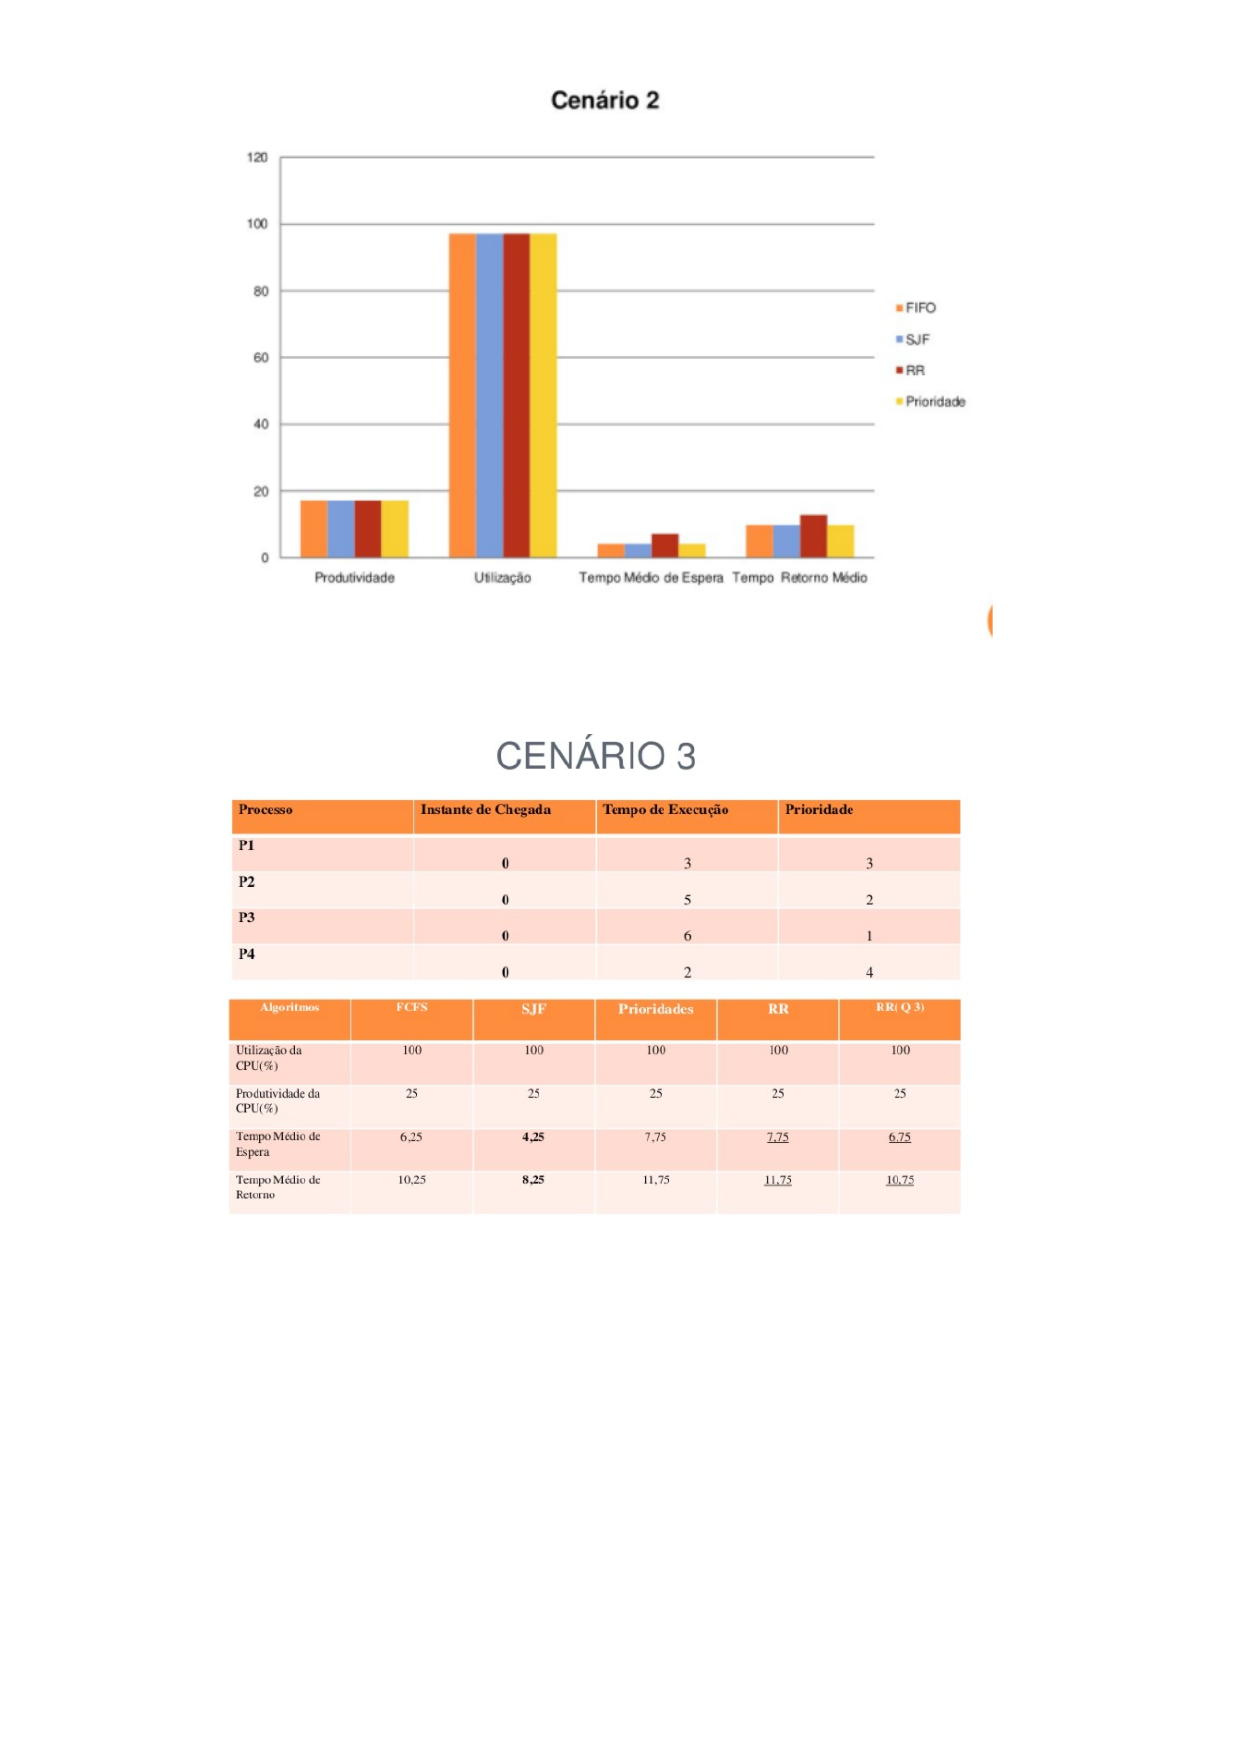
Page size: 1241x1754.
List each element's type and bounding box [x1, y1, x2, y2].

picture [227, 734, 976, 1255]
picture [185, 48, 993, 640]
